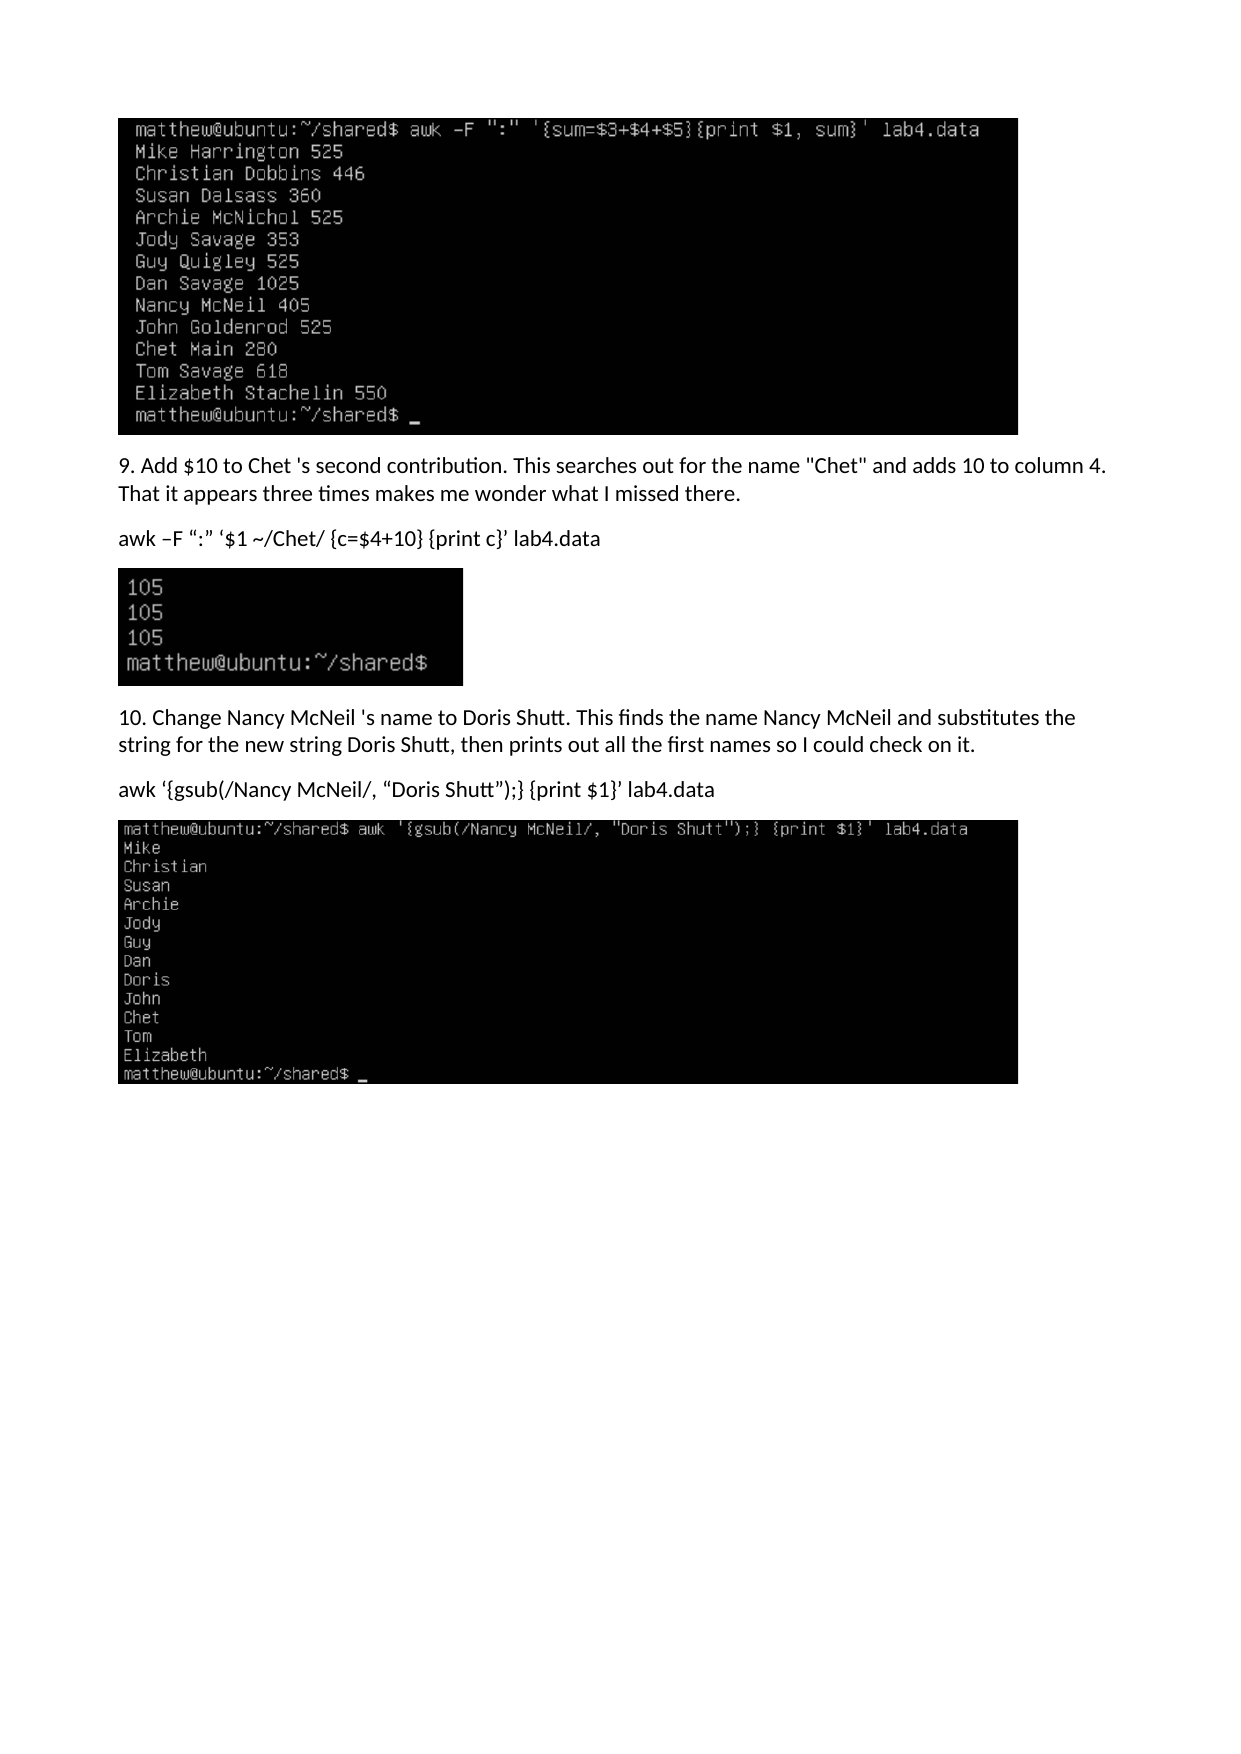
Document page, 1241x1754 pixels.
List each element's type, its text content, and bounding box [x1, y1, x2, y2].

text 10. Change Nancy McNeil 's name to Doris Shutt. This finds the name Nancy McNeil and substitutes the string for the new string Doris Shutt, then prints out all the first names so I could check on it. [118, 703, 1122, 759]
text 9. Add $10 to Chet 's second contribution. This searches out for the name "Chet" and adds 10 to column 4. That it appears three times makes me wonder what I missed there. [118, 451, 1122, 507]
text awk ‘{gsub(/Nancy McNeil/, “Doris Shutt”);} {print $1}’ lab4.data [118, 775, 1122, 803]
text awk –F “:” ‘$1 ~/Chet/ {c=$4+10} {print c}’ lab4.data [118, 524, 1122, 552]
